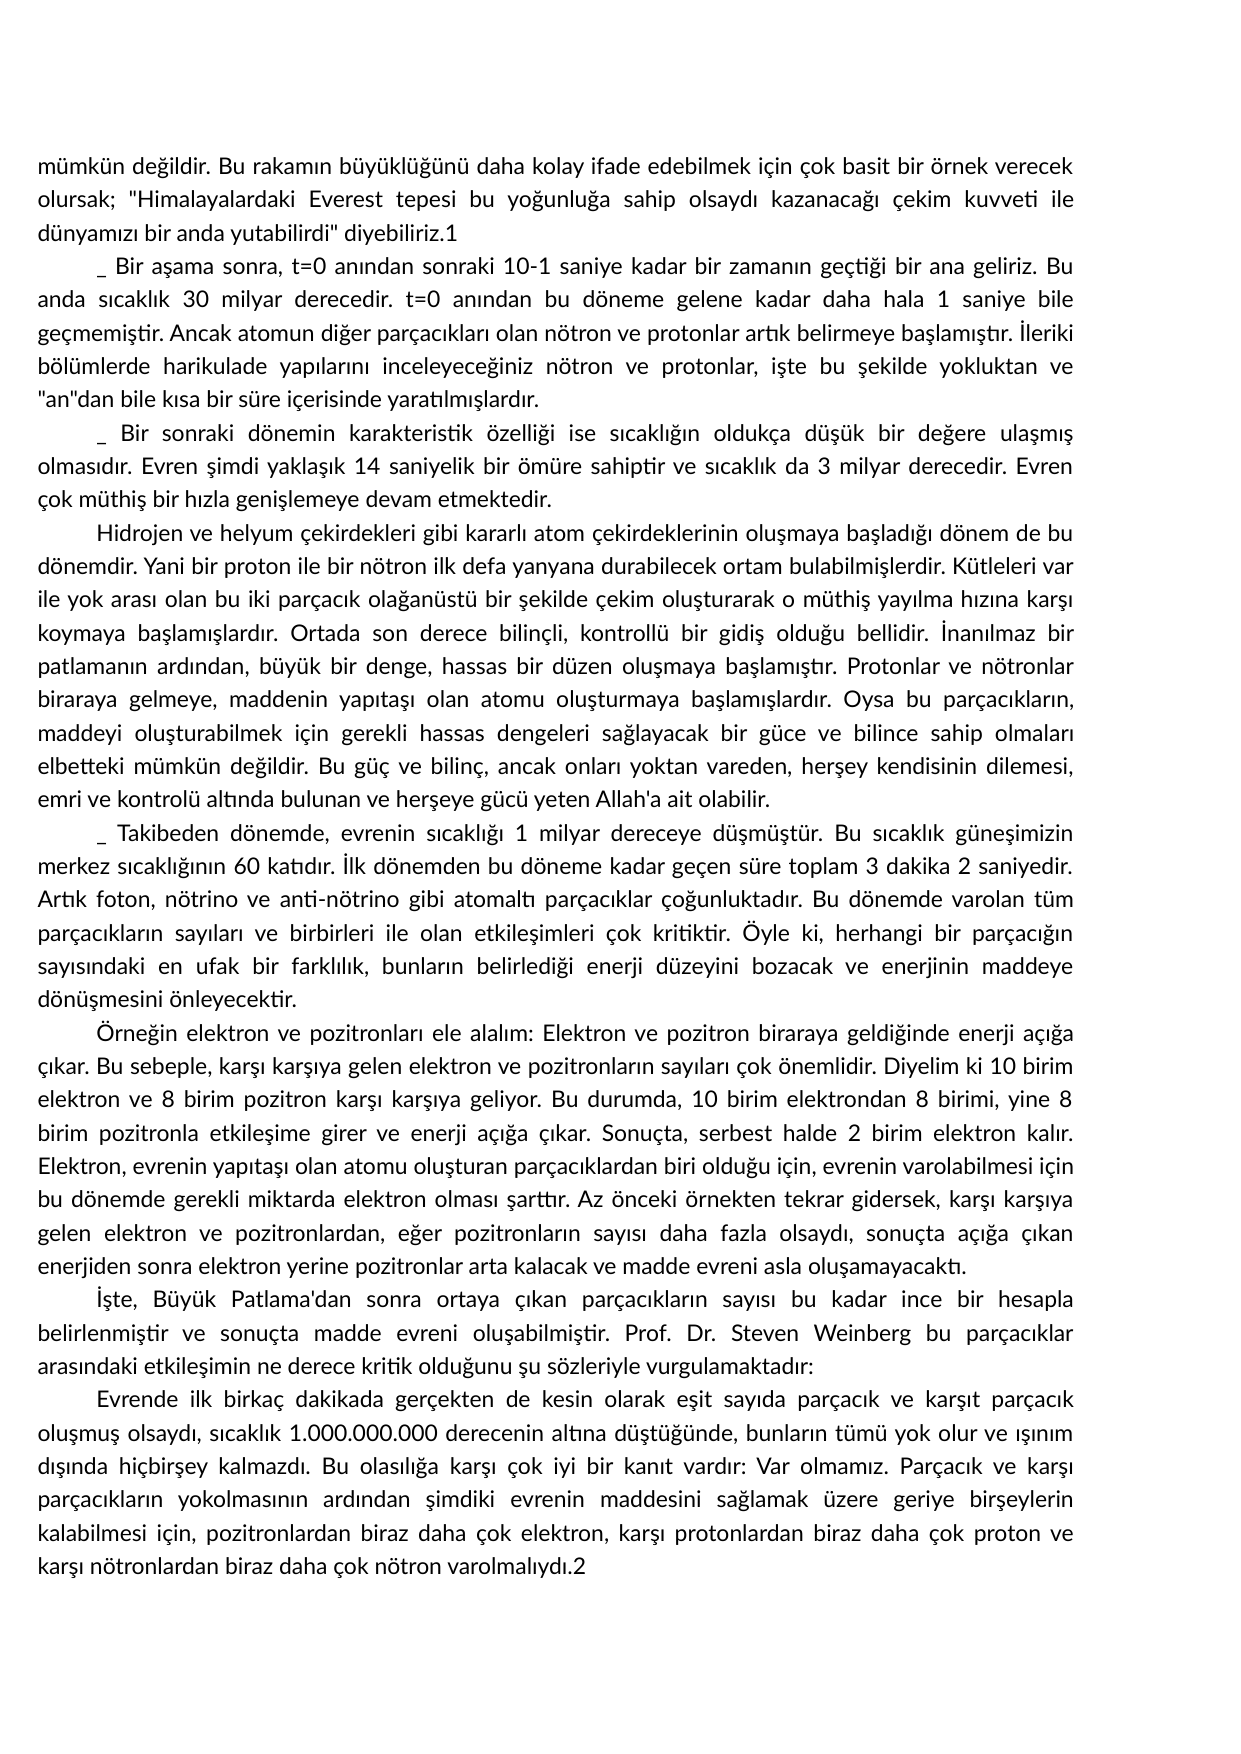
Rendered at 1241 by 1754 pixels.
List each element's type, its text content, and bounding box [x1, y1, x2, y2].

text _ Bir sonraki dönemin karakteristik özelliği ise sıcaklığın oldukça düşük bir değere ulaşmış olmasıdır. Evren şimdi yaklaşık 14 saniyelik bir ömüre sahiptir ve sıcaklık da 3 milyar derecedir. Evren çok müthiş bir hızla genişlemeye devam etmektedir. [37, 414, 1075, 514]
text mümkün değildir. Bu rakamın büyüklüğünü daha kolay ifade edebilmek için çok basit bir örnek verecek olursak; "Himalayalardaki Everest tepesi bu yoğunluğa sahip olsaydı kazanacağı çekim kuvveti ile dünyamızı bir anda yutabilirdi" diyebiliriz.1 [37, 148, 1075, 248]
text Örneğin elektron ve pozitronları ele alalım: Elektron ve pozitron biraraya geldiğinde enerji açığa çıkar. Bu sebeple, karşı karşıya gelen elektron ve pozitronların sayıları çok önemlidir. Diyelim ki 10 birim elektron ve 8 birim pozitron karşı karşıya geliyor. Bu durumda, 10 birim elektrondan 8 birimi, yine 8 birim pozitronla etkileşime girer ve enerji açığa çıkar. Sonuçta, serbest halde 2 birim elektron kalır. Elektron, evrenin yapıtaşı olan atomu oluşturan parçacıklardan biri olduğu için, evrenin varolabilmesi için bu dönemde gerekli miktarda elektron olması şarttır. Az önceki örnekten tekrar gidersek, karşı karşıya gelen elektron ve pozitronlardan, eğer pozitronların sayısı daha fazla olsaydı, sonuçta açığa çıkan enerjiden sonra elektron yerine pozitronlar arta kalacak ve madde evreni asla oluşamayacaktı. [37, 1014, 1075, 1281]
text _ Bir aşama sonra, t=0 anından sonraki 10-1 saniye kadar bir zamanın geçtiği bir ana geliriz. Bu anda sıcaklık 30 milyar derecedir. t=0 anından bu döneme gelene kadar daha hala 1 saniye bile geçmemiştir. Ancak atomun diğer parçacıkları olan nötron ve protonlar artık belirmeye başlamıştır. İleriki bölümlerde harikulade yapılarını inceleyeceğiniz nötron ve protonlar, işte bu şekilde yokluktan ve "an"dan bile kısa bir süre içerisinde yaratılmışlardır. [37, 248, 1075, 414]
text Hidrojen ve helyum çekirdekleri gibi kararlı atom çekirdeklerinin oluşmaya başladığı dönem de bu dönemdir. Yani bir proton ile bir nötron ilk defa yanyana durabilecek ortam bulabilmişlerdir. Kütleleri var ile yok arası olan bu iki parçacık olağanüstü bir şekilde çekim oluşturarak o müthiş yayılma hızına karşı koymaya başlamışlardır. Ortada son derece bilinçli, kontrollü bir gidiş olduğu bellidir. İnanılmaz bir patlamanın ardından, büyük bir denge, hassas bir düzen oluşmaya başlamıştır. Protonlar ve nötronlar biraraya gelmeye, maddenin yapıtaşı olan atomu oluşturmaya başlamışlardır. Oysa bu parçacıkların, maddeyi oluşturabilmek için gerekli hassas dengeleri sağlayacak bir güce ve bilince sahip olmaları elbetteki mümkün değildir. Bu güç ve bilinç, ancak onları yoktan vareden, herşey kendisinin dilemesi, emri ve kontrolü altında bulunan ve herşeye gücü yeten Allah'a ait olabilir. [37, 514, 1075, 814]
text İşte, Büyük Patlama'dan sonra ortaya çıkan parçacıkların sayısı bu kadar ince bir hesapla belirlenmiştir ve sonuçta madde evreni oluşabilmiştir. Prof. Dr. Steven Weinberg bu parçacıklar arasındaki etkileşimin ne derece kritik olduğunu şu sözleriyle vurgulamaktadır: [37, 1281, 1075, 1381]
text _ Takibeden dönemde, evrenin sıcaklığı 1 milyar dereceye düşmüştür. Bu sıcaklık güneşimizin merkez sıcaklığının 60 katıdır. İlk dönemden bu döneme kadar geçen süre toplam 3 dakika 2 saniyedir. Artık foton, nötrino ve anti-nötrino gibi atomaltı parçacıklar çoğunluktadır. Bu dönemde varolan tüm parçacıkların sayıları ve birbirleri ile olan etkileşimleri çok kritiktir. Öyle ki, herhangi bir parçacığın sayısındaki en ufak bir farklılık, bunların belirlediği enerji düzeyini bozacak ve enerjinin maddeye dönüşmesini önleyecektir. [37, 814, 1075, 1014]
text Evrende ilk birkaç dakikada gerçekten de kesin olarak eşit sayıda parçacık ve karşıt parçacık oluşmuş olsaydı, sıcaklık 1.000.000.000 derecenin altına düştüğünde, bunların tümü yok olur ve ışınım dışında hiçbirşey kalmazdı. Bu olasılığa karşı çok iyi bir kanıt vardır: Var olmamız. Parçacık ve karşı parçacıkların yokolmasının ardından şimdiki evrenin maddesini sağlamak üzere geriye birşeylerin kalabilmesi için, pozitronlardan biraz daha çok elektron, karşı protonlardan biraz daha çok proton ve karşı nötronlardan biraz daha çok nötron varolmalıydı.2 [37, 1381, 1075, 1581]
